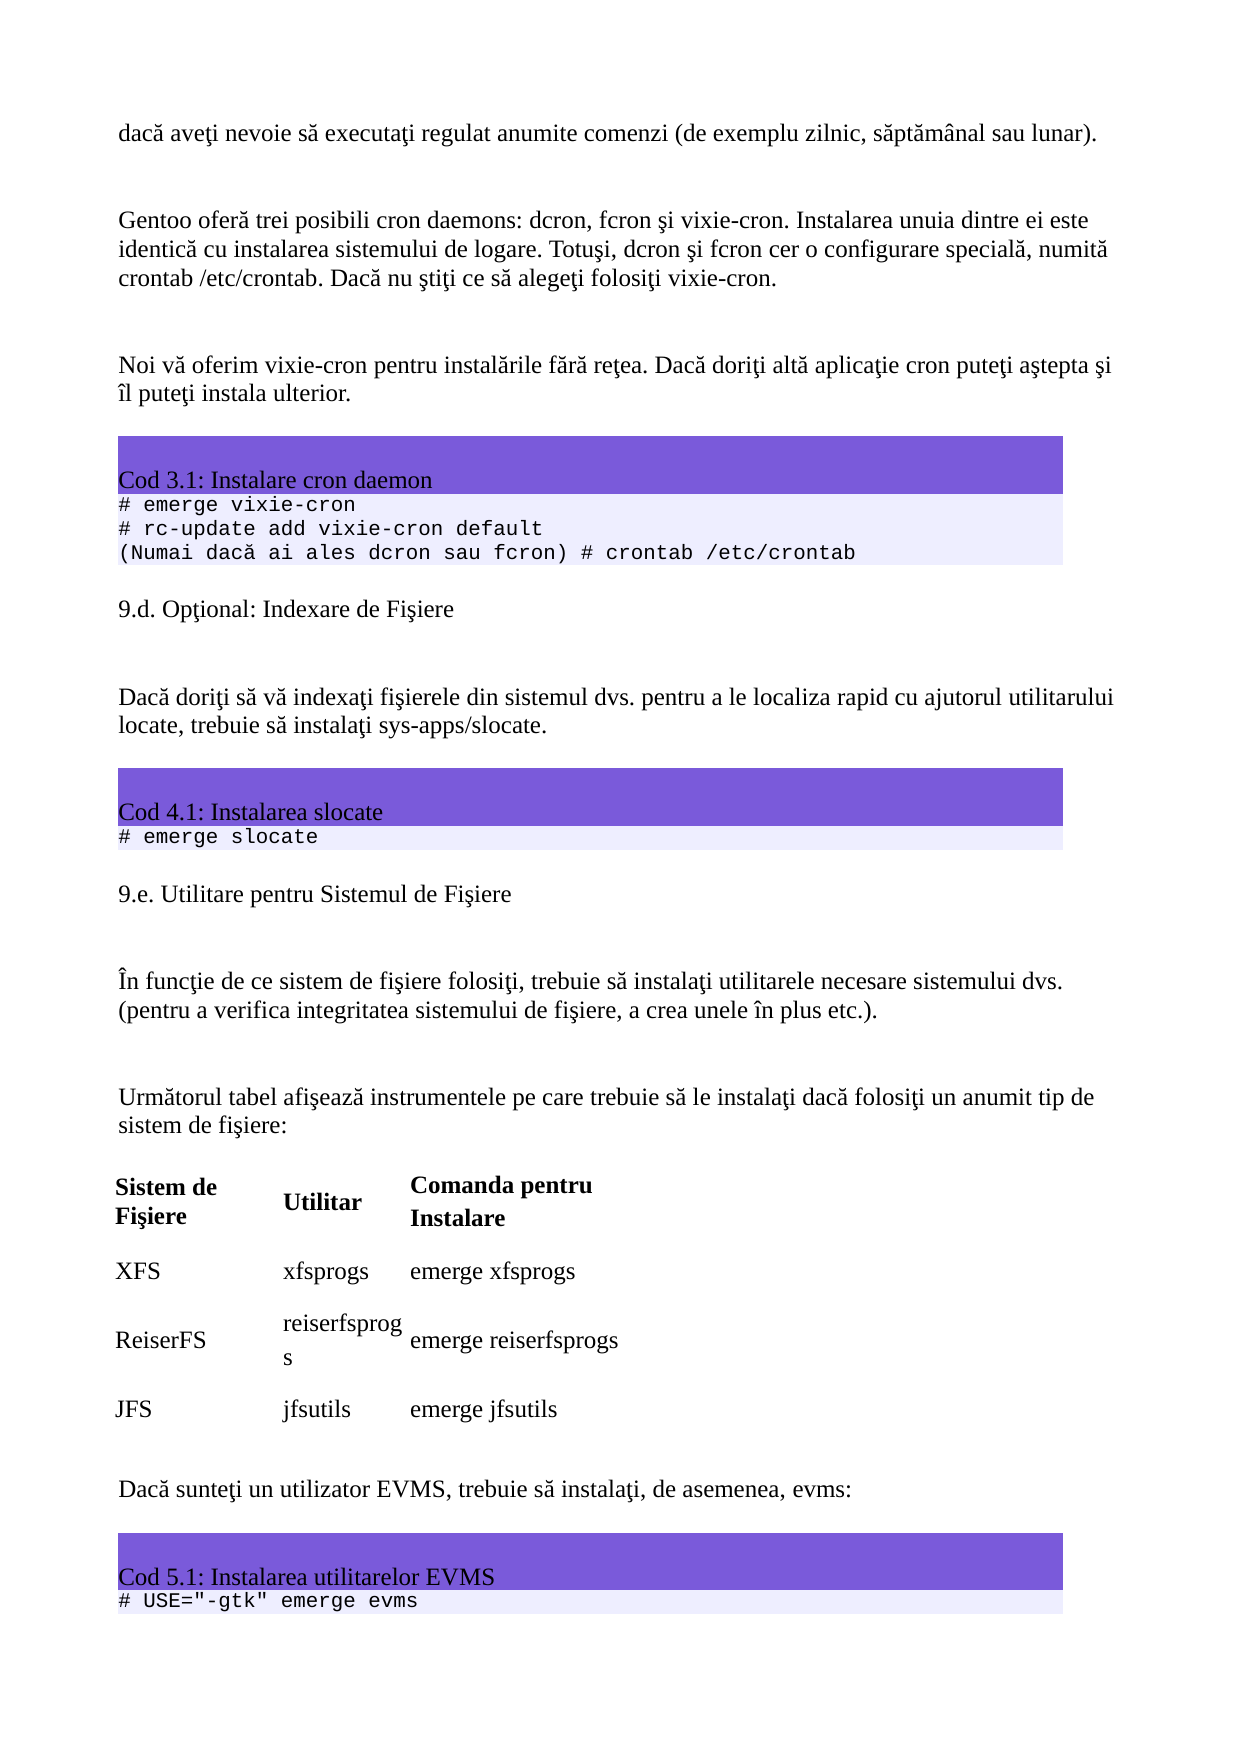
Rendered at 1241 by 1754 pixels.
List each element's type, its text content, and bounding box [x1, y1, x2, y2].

table_cell xfsprogs [281, 1254, 408, 1307]
table_header Sistem de Fişiere [114, 1169, 281, 1254]
table_header Comanda pentru Instalare [409, 1169, 665, 1254]
table_header Cod 5.1: Instalarea utilitarelor EVMS [118, 1533, 1063, 1590]
text dacă aveţi nevoie să executaţi regulat anumite comenzi (de exemplu zilnic, săptămânal sau lunar). [118, 118, 1122, 147]
text 9.e. Utilitare pentru Sistemul de Fişiere [118, 879, 1122, 908]
table_header Utilitar [281, 1169, 408, 1254]
table_header Cod 4.1: Instalarea slocate [118, 768, 1063, 826]
table_cell emerge reiserfsprogs [409, 1307, 665, 1393]
table_cell # USE="-gtk" emerge evms [118, 1590, 1063, 1614]
table_cell # emerge vixie-cron # rc-update add vixie-cron default (Numai dacă ai ales dcron sau fcron) # crontab /etc/crontab [118, 494, 1063, 565]
table_cell JFS [114, 1393, 281, 1445]
table_cell jfsutils [281, 1393, 408, 1445]
table_cell reiserfsprogs [281, 1307, 408, 1393]
text În funcţie de ce sistem de fişiere folosiţi, trebuie să instalaţi utilitarele necesare sistemului dvs. (pentru a verifica integritatea sistemului de fişiere, a crea unele în plus etc.). [118, 966, 1122, 1023]
text Gentoo oferă trei posibili cron daemons: dcron, fcron şi vixie-cron. Instalarea unuia dintre ei este identică cu instalarea sistemului de logare. Totuşi, dcron şi fcron cer o configurare specială, numită crontab /etc/crontab. Dacă nu ştiţi ce să alegeţi folosiţi vixie-cron. [118, 205, 1122, 291]
table_cell emerge jfsutils [409, 1393, 665, 1445]
text 9.d. Opţional: Indexare de Fişiere [118, 594, 1122, 623]
table_header Cod 3.1: Instalare cron daemon [118, 436, 1063, 494]
table_cell ReiserFS [114, 1307, 281, 1393]
text Dacă sunteţi un utilizator EVMS, trebuie să instalaţi, de asemenea, evms: [118, 1474, 1122, 1503]
text Dacă doriţi să vă indexaţi fişierele din sistemul dvs. pentru a le localiza rapid cu ajutorul utilitarului locate, trebuie să instalaţi sys-apps/slocate. [118, 682, 1122, 739]
table_cell # emerge slocate [118, 826, 1063, 850]
text Următorul tabel afişează instrumentele pe care trebuie să le instalaţi dacă folosiţi un anumit tip de sistem de fişiere: [118, 1082, 1122, 1139]
table_cell XFS [114, 1254, 281, 1307]
text Noi vă oferim vixie-cron pentru instalările fără reţea. Dacă doriţi altă aplicaţie cron puteţi aştepta şi îl puteţi instala ulterior. [118, 350, 1122, 407]
table_cell emerge xfsprogs [409, 1254, 665, 1307]
